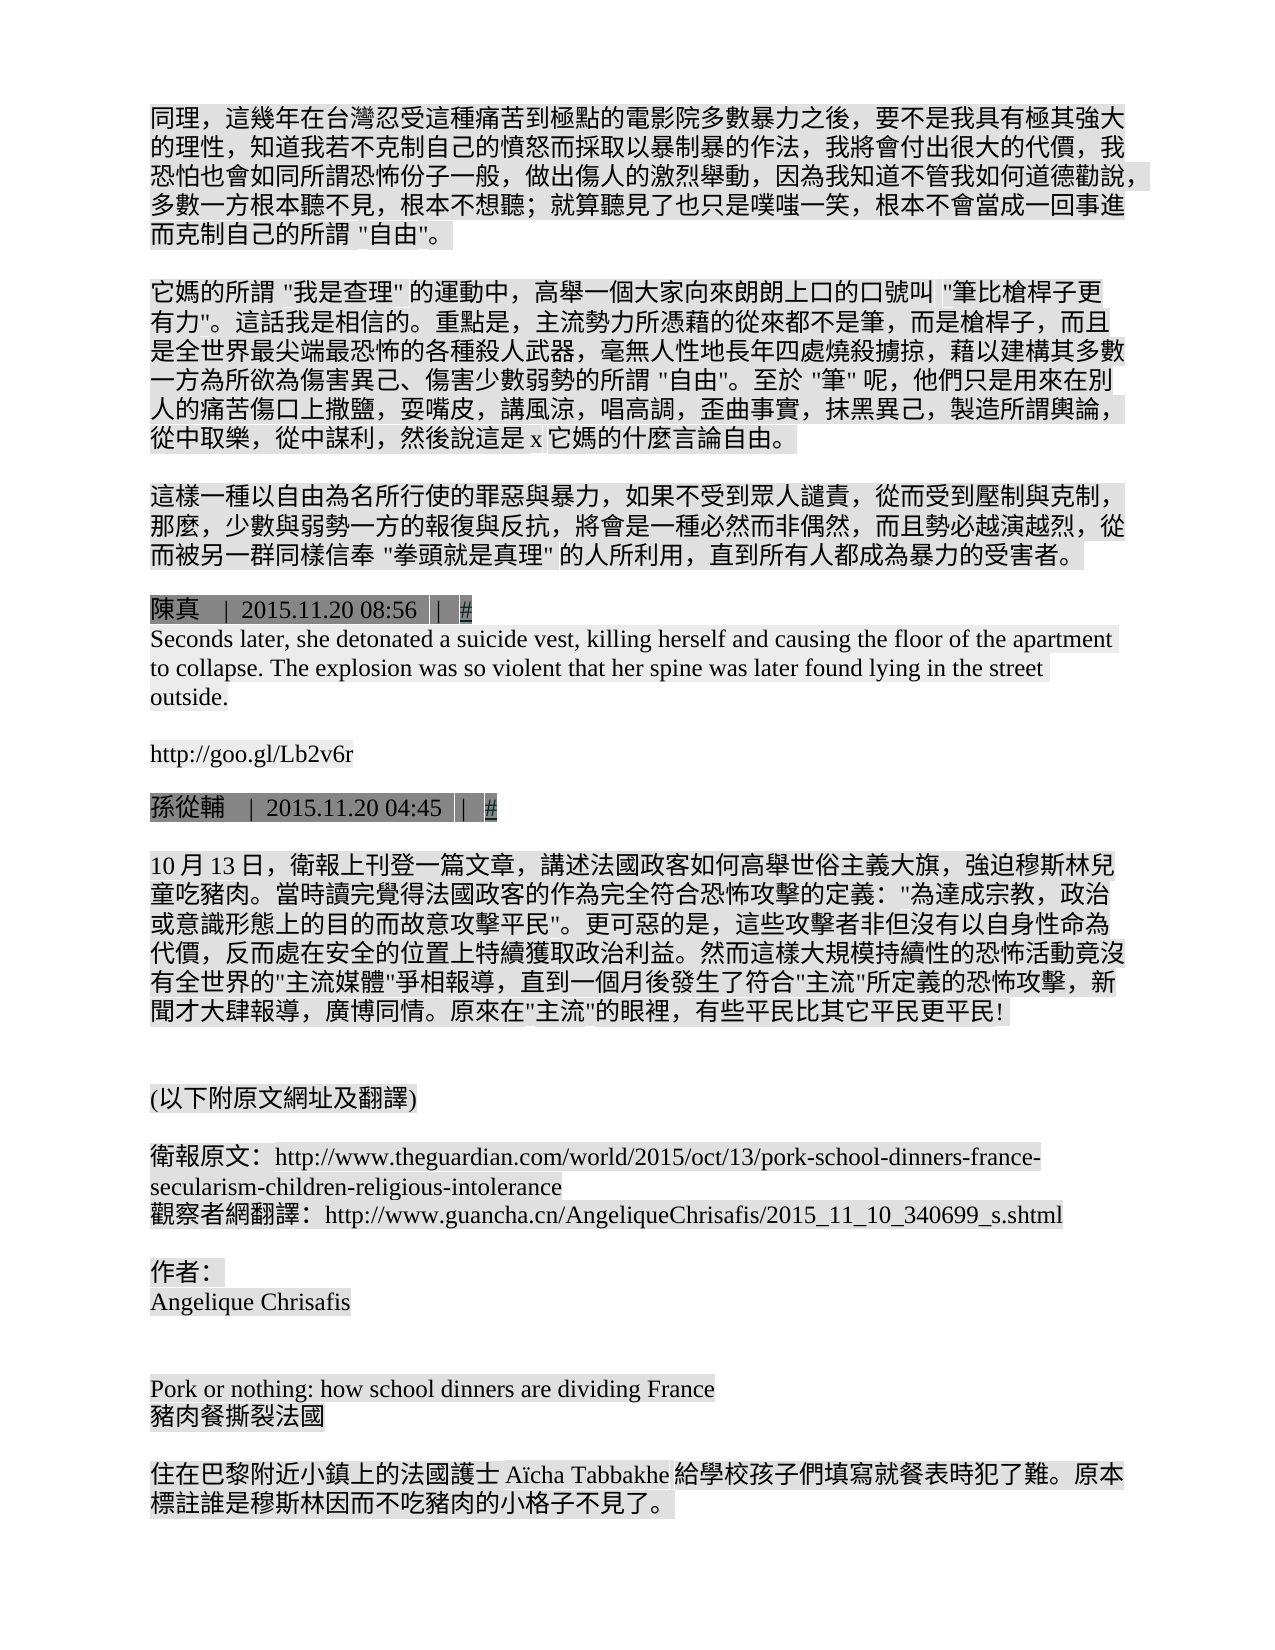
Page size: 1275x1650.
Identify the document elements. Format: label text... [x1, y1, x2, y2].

text 10月13日，衛報上刊登一篇文章，講述法國政客如何高舉世俗主義大旗，強迫穆斯林兒童吃豬肉。當時讀完覺得法國政客的作為完全符合恐怖攻擊的定義："為達成宗教，政治或意識形態上的目的而故意攻擊平民"。更可惡的是，這些攻擊者非但沒有以自身性命為代價，反而處在安全的位置上特續獲取政治利益。然而這樣大規模持續性的恐怖活動竟沒有全世界的"主流媒體"爭相報導，直到一個月後發生了符合"主流"所定義的恐怖攻擊，新聞才大肆報導，廣博同情。原來在"主流"的眼裡，有些平民比其它平民更平民! (以下附原文網址及翻譯) 衛報原文：http://www.theguardian.com/world/2015/oct/13/pork-school-dinners-france-secularism-children-religious-intolerance 觀察者網翻譯：http://www.guancha.cn/AngeliqueChrisafis/2015_11_10_340699_s.shtml 作者： Angelique Chrisafis Pork or nothing: how school dinners are dividing France 豬肉餐撕裂法國 住在巴黎附近小鎮上的法國護士Aïcha Tabbakhe給學校孩子們填寫就餐表時犯了難。原本標註誰是穆斯林因而不吃豬肉的小格子不見了。 「我很困惑，給市政廳打電話，卻被告知從現在起，表格就是這樣的。」她說：「要麼吃豬肉，要麼餓肚子。」 對女士能否戴頭巾的爭論在法國持續多年後，豬肉又成了這個國家關於國家形象和伊斯蘭教地位激烈爭論的新戰場。右翼政治家利用學校的「培根+肉腸」餐來教育孩子們如何做個法國人。 法庭上鬥智慧鬥法，政壇上惡語相向。抗議者警告道，充滿爭議的菜譜改動向穆斯林和猶太孩子傳遞了這樣一個信息：要想成為一個真正的法國人，必須吃烤豬肉。 政治家們圍繞學校餐盤裡的火腿打得不可開交，他們就法國世俗主義的真義和《查理週刊》恐怖襲擊後世俗主義是否被右翼綁架和歪曲而激烈爭吵。 Tabbakhe的家鄉Chilly-Mazarin是L'Essonne省一個只有兩萬人的小鎮，緊鄰巴黎南部奧利機場。右翼市長們以世俗之名宣佈在學校食堂取消無豬肉餐，這剛剛在小鎮推行。 三十年來，Chilly-Mazarin給穆斯林和猶太孩子提供無豬肉餐。 可從11月起，事情開始起了變化。菜單上的餐食是芥末味烤豬肉和烤小胡瓜、斯特拉斯堡香腸和有機扁豆，或烤火腿意大利麵，於是那些出於宗教原因不吃豬肉的孩子們就只能吃配菜充飢了。 新市長Jean-Paul Beneytou來自薩科奇的右翼共和黨，他表示這是依照常識讓公共部門保持「中立」的做法。但很多家長、老師和左翼反對黨政治家則稱這是蓄意侮辱伊斯蘭教，在學校午餐上玩弄政治，這對孩子太殘酷了。 「對孩子的影響是最大的。」Tabbakhe說：「我的女兒才四歲，很難理解她是不吃豬肉的。她既沒有意識到這個，我們也不會談論它。我該怎麼告訴她呢？我努力直白地告訴她我們在家不吃豬肉。但她以為豬肉是一種甜點。」 「她說：『是，我吃了，很好吃。』如果不是這種可怕的情形，這本該很搞笑。她完全迷惑了，也感覺到氣氛不對。她在學校哭，說不想吃套餐。」 「我九歲的兒子和一個反對此舉的家長協會一起挨家挨戶請願，得到了很多憤怒的非穆斯林家長的簽名。他告訴我：『別擔心，媽媽。我不吃。』他本不用去擔心這些。學校就是一起學習生活的地方，和這些無關。現在我九歲的兒子開始問：『我為什麼與眾不同？』」 Tabbakhe每天早晨摘掉頭巾再去工作。按律法國公共部門人員，包括醫院職工，必須看起來保持中立，不能有外在的標示顯露宗教信仰。「有法律，我就依法。可那不合法。」 在過去八個月，一些右翼市長有關停止供應無豬肉校餐的決定受到了前總統薩科奇的大力支持，卻也激起了憤怒，導致民眾請願，甚至對簿公堂。 法國的校餐由市政廳提供，他們可以隨意做決定。和英國不同，在法國，公立學校不提供伊斯蘭教和猶太教律法規定的食物。 留下來吃午飯的穆斯林和猶太孩子和其他人吃一樣的肉。當某天有豬肉被端上餐桌，很多市政廳就會提供其他代替品，例如火雞香腸。 其他城鎮會提供素食。法國從來沒有要求提供伊斯蘭教和猶太教律法所規定的肉類。只吃伊斯蘭或猶太教義規定食物的孩子們或者回家吃午飯，或者去私立宗教學校。但現在，爭論在法國蔓延。 這場關於豬肉爭論的核心是法國的世俗主義原則是否被政治扭曲。法國是建立在教堂與國家嚴格分離的基礎上的，這一原則旨在讓所有個人信仰享有平等。 理論上，國家在宗教面前是中立的。只要這對公共秩序無害，所有人有各自信仰的自由。 自從一月的恐怖襲擊後，包括法國伊斯蘭極端分子槍擊諷刺雜誌《查理週刊》和一家巴黎猶太超市，造成17人身亡，於是世俗主義被政治集團頻頻用做應對社會頑疾的萬能答案。 襲擊後，社會黨總理瓦爾斯說，世俗主義現在是唯一重要的。從那以後，這個詞語經常被政府和政治家頌揚，最近語言學家投票將這個詞選作年度熱詞。 世俗主義曾經是左派的主張，如今在國民身份的辯論中，則受到右翼甚至是極右翼政黨國民陣線的推崇，他們批判任何被視為沒有法國性的事物，特別是用來針對伊斯蘭教，旨在將其從公共社會中驅逐出去。 這是一個旨在保護多元化的原則，但社會學家François Dubet最近警告稱，現在談論起世俗主義成了一種宣稱白人基督教法國的方式，這裡每個人分享一樣的價值觀和傳統，是表達我們不想要穆斯林的方式。 Jean-Louis Bianco領導一個被稱為「世俗主義瞭望台」的全國諮詢機構。他警告說對無豬肉校餐開展的混戰是將世俗主義政治化的典型事例。「為什麼要在沒問題的地方製造問題？」 「沒有其他地方像法國世俗主義一樣宣稱人們必須吃一樣的，穿一樣的，喝一樣的。」來自巴黎École Pratique des Hautes Études的宗教和國際關係歷史學家Valentine Zuber說： 「這是對世俗主義原則的扭曲。」 她警告說，世俗主義被當成阻礙法國文化融合的手段，「當這一原則不再是其所指時。」 Chilly-Mazarin並未遭遇社會矛盾。它有漂亮的市政廳，安靜的街道，社會保障住房不足五分之一。二戰後法國放棄殖民地後，大量移民自北非來。小鎮被一條通往巴黎的公路一分為二，不少人在建造熱潮中找到了工作。 居民們看重鄰里和睦。去年，社會黨市長被共和黨人取代。體育場外，公告欄裡張貼著國民陣線的海報——「這是我們的國家」。這提醒人們瑪麗娜‧勒龐的反移民政黨正在得勢。隨著其他政客爭取她的選民，她的論調開始強硬起來。 一個不願具名的當地校長表示：「世俗主義不是講豬肉。這是尊重其他宗教，不是說不要其他宗教。禁止無豬肉餐對我和我們的老師來說太困難了。學校是教孩子們不論是否有不同，都要尊重他人的。這毀了我們在學校所教的。」 「我八歲的兒子告訴我，媽媽，市長想要我吃豬肉。」Amina Ben Bouzian在托兒所工作。市長Beneytou說，這對孩子不會有壞處。「我們每個月提供三次豬肉，我不覺得這對孩子的健康有何影響。」 他說這個決定是為了能「和諧相處」。提供給每個人一樣的食物而不因為提供不同的餐食而被孤立是很重要的。 今年初，薩科奇支持的另一個市長Gilles Platret在勃艮第的Chalon-sur-Saône推翻無豬肉餐時，穆斯林司法防衛聯盟把他告上法院。 該團體的律師Karim Achou表示，一個孩子如果被提供了豬排還必須吃下的話，他會特別受傷。他從小就被千百遍提醒這是禁物。這個組織的第一個案子敗訴了，但它有發起了新的法律挑戰，10月19日將開庭。 「我不是宗教敵人，但宗教信仰是私人的，公共服務應該是長期而中立的。」Platret表示。 「我們歡迎所有孩子。我們不強迫他們吃不想吃的食物。我們不強迫穆斯林孩子吃豬肉。當一個孩子不吃飯，不論是不是宗教原因，食堂老師都會注意到並提供更多其他菜譜上的食物。前菜或者蔬菜，這樣他們就不會挨餓了。」 Platret在查理週刊襲擊後晉陞為法國市長協會世俗主義研究小組的副主席，他表示：「豬肉問題具有象徵性，它已經遠遠超越這些。」他認為世俗主義將成為2017年大選的主要話題。 因為法國社會正在尋找它，質問它將如何整合移民群體。 薩科奇正在爭取極右翼選民，以求在2017年重返總統寶座。他打著世俗主義的名號全力支持廢棄無豬肉校餐。他在法國電視台節目中說：「如果你希望孩子養成基於宗教信仰的飲食習慣，去私立的宗教學校吧。」 他的政黨嚴重分裂。Rachida Dati，法國第一個在政府重要職位任職的穆斯林女士在Chalon-sur-Saône市郊長大，她譴責這種爭論，認為這是擾亂法國的空洞話題。 右翼參議院François Grosdidier警告：「當你強迫一個孩子吃與他宗教或者文化信仰牴觸的食物，孩子不會吃的。因為政治原因，你剝奪了孩子的食物。」 社會黨教育部長Najat Vallaud-Belkacem生在摩洛哥鄉下的一個穆斯林家庭，四歲搬家到法國。他公開指責取消無豬肉餐，稱這是一種禁止某些孩子走進食堂的法子。 在法國，用豬肉傳達政治觀點，這並非第一次。2010年，極右翼團體故意計畫在靠近穆斯林祈禱地舉辦「豬肉和開胃酒」活動，這導致一場激辯，最終政府禁止了這個活動。 極右翼團體在巴黎市中心舉辦了叫做「共和國開胃酒」的活動，桌上堆滿了香腸和酒品，他們宣稱自己反對伊斯蘭教肉食，想捍衛世俗主義。 上個月，當穆斯林歡慶宰牲節時，來自國民陣線的Hayange en Moselle市市長Fabien Engelmann在推特上發圖，照片上他撫摸著一隻羔羊，聲稱是從穆斯林慶典上解救出來的，要送去動物救助所。 對法國右翼中的強硬派而言，肉就是政治。在上次2012年的大選上，薩科奇為連任總統而戰，最後輸給社會黨的奧朗德。他有意挑唆國民對餐盤伊斯蘭化的恐懼。 勒龐開啟了伊斯蘭教肉食能否在很大的市場範圍內被賣給了非穆斯林顧客的激辯。他從勒龐手裡接過大旗。這次爭論始於勒龐錯誤地宣稱巴黎售賣的所有肉食都是符合伊斯蘭教律的種類。 這不是薩科奇頭一次在分裂身份認同的政治上冒險。他最近說，應以世俗之名禁止學生在大學裡佩戴穆斯林頭巾，這一表態再次引起本黨內的批判。 2004年，法國禁止女孩在公立學校佩戴面紗及其他有宗教象徵的物品，如十字架和頭巾。但最近關於禁止女學生穿黑色長裙的事件揭露了涉及歧視和學校的緊張關係。 今年早些時候，一個住在Charleville-Mézières的15歲女孩因為穿上黑色長裙而兩次被逐出學校，理由是太過顯著的宗教性。這激起了網上的標籤討論：「我穿裙子因為我喜歡。」 CCIF伊斯蘭恐懼症機構表示，自2014年以來，至少有130名學生因為穿著被認為太公開顯示其宗教性而給攆出了教室，主要都是黑色長裙。它的發言人Yasser Louati表示，這顯示了一種針對穆斯林的歇斯底里症，總體上這對社會沒有好處。 他提到了豬肉校餐問題：「這是右翼故意採取的新政策，以便讓關於國家身份問題的公開討論在法國持續下去。我在這裡出生、這裡長大，之前我從未聽說過給不吃豬肉的穆斯林和猶太孩子提供不同校餐存在什麼問題。」 回到Chilly-Mazarin，出生在尼斯的Anouar Briki從事建築業，他在考慮如何告訴六歲和九歲的女兒怎麼樣去應對學校食堂不再提供無豬肉餐。 「我只能用不會嚇到他們的方式來解釋這一切。」他說：「以前，他們和其他朋友一起正常就餐，但現在他們不得不舉手說，不，我們不要吃一樣的食物。我們甚至沒有要求吃穆斯林餐。父母們僅僅希望孩子們能吃不含豬肉的飯。」 他為什麼會覺得這有點大驚小怪？「可能政治家覺得法國身份是和豬肉相連的。但法國身份的內涵遠遠不止這些。但是，根據調查，法國人最喜歡吃的是蒸粗麥粉。所以我們也別在本沒有分歧的廚房裡製造分歧了。」 [150, 822, 1125, 1548]
text Seconds later, she detonated a suicide vest, killing herself and causing the floor of the apartment to collapse. The explosion was so violent that her spine was later found lying in the street outside. http://goo.gl/Lb2v6r [150, 624, 1125, 768]
text 陳真 | 2015.11.20 08:56 | # [150, 595, 1125, 624]
text 孫從輔 | 2015.11.20 04:45 | # [150, 793, 1125, 822]
text 所謂 "如入鮑魚之肆，久而不聞其臭"。在一個發臭的房裏待久了，你往往是聞不出臭味的。因為曾經離開台灣十年，所以我能很清楚地感受到台灣前後的巨大變化。 變化之一是：在一種藉以切割敵我的政治操弄下，所謂民主與自由成為一種根本無須思索、不許置疑的政治正確；在這樣一種刻意粗糙到爆的低能思想標籤底下，民主與自由同時也成為一種區隔敵我、打擊異己的廉價政治工具與藉口；哪個黨或個人，一旦被畫分到反方陣營，便成為全民公敵，成為反民主反改革的罪人，彷彿人人得而誅之。真的誅當然不敢啦，但人人得而辱之卻成為一種全民運動。 西方世界當然也沒有好到哪去。"自由" 一詞在西方世界討論了兩千多年，但至今仍然還是停留在第一課。我常想，人類究竟得流下多少無辜者的鮮血，灑下多少熱淚，才有可能翻開到第二課，讓思想與概念取得它應有的一點點深度。 做為一個所謂民主與自由的受害者，飽受痛苦之餘，免不了偶而會想起羅蘭夫人。她走上斷頭台，向著所謂革命廣場上的自由雕像鞠躬，留下一句名言："自由！自由！天下古今多少罪惡假汝之名以行之！" 法國大革命兩百多年過去了，這話依然觸動人心，至少觸動我的心。 "羅蘭夫人" 當然不是只有一個，而是千千萬萬。估計再過個兩百年，我看同樣的悲劇依然盛行於世；兩百年後，咱們的子孫的子孫，恐怕依然還是講自由的第一課而毫無進展。 也許，在某個很重要的意義上，這倒也不是什麼壞事，甚至是一種福音。 我不是很喜歡奇士勞斯基的電影，但他有句話卻深得我心，他說：「我唯一的優點是：我悲觀。」也許我的優點還比他要更為深刻一些，那就是，何止悲觀，事實上我是跡近完全絕望的。也許這也正是為什麼 "不管我談什麼問題，我總是沒辦法不用宗教的眼光去看待" (維根斯坦語)。我如果對人的德性與智慧仍然還懷著一絲信心，我如何可能會去想到天上神明呢？我已經盡了一切力氣想改過向善，想認清真理，但我就是不可能做到；除了神，世上還能有什麼仰望？意義從何而來？ 當然，這是第二課以後的內容了，我們還是回到第一課吧。 因為住在帝寶 (我在台中租的三坪大的房間真的就叫帝寶)，地處荒郊野外，出入不便，下了診更是沒得吃，於是每周固定有兩天的時間總是得餓肚子。基本上，我就把它當成一種有益於靈魂的鍛煉。每次回到台南，幾乎都快累垮。若是隔天周六必須到台北靜站，那就更慘了。 這回靜站大概是八年靜站以來最為艱難的一次，簡直度秒如年，幾乎要當場倒下。托爾斯泰鄙夷肉體，他說，"肉體只是靈魂的奴隸"。我的這個 "奴隸"，經常被我虐待到一息尚求。 長年忙碌，一兩星期之中很難得能有一天睡上五小時。這回靜站之所以如此艱難是因為之前幾天沒時間睡，周六凌晨兩點睡，三點又得起床趕搭四點多的統聯客運到台北，然後又趕去國際會議中心參加一年一度的精神醫學會大拜拜，簽個名，覷個空就趕緊溜出，趕早場十點的 "包法利夫人"。它又被再度搬上銀幕，全台灣只有台北上映，所以只好如此拼命奔波。 來到真善美電影院，它是台北極少數的所謂藝術電影院之一，或甚至唯一。上一回來 "真善美" 已經是好幾年前的事了。我原本以為台北應該文化水平會高一些，而且又是所謂藝術電影院，至少過去的經驗是你基本上可以在此安心安靜地看電影的一個地方，沒想到已經變得跟台南民主聖地一樣，也是 "民主自由"，人民我最大，你爸我喜歡幹什麼就幹什麼。全場大概20人，竟然有一半的人手裏是提著一堆食物和飲料的，而且兩兩成群，不斷說話，簡直就是把電影院當成自家客廳。 我不斷換座位以逃避一個又一個民主自由人士，逃避噪音以及人手一包的 "老上海滷味"，根本沒法好好看電影。於是我就起身轉頭大聲對全場觀眾說，"你們吃東西能不能小聲一點？" 我突如其來的怒吼，造成大約僅有幾秒鐘的寧靜。幾秒鐘過後，觀眾們也許立即判斷出 "他們" 是多數，而我呢，只是少數，甚至只是一個人，何必鳥我？於是裝食物的塑膠袋噪音比之前更大，而且是觀眾們刻意弄出更大的噪音。 幾分鐘後，我忍不住又罵了一次。這回不但引起的噪音更大，而且竟然還引起一陣訕笑和噓聲。我沒辦法，手上沒刀沒槍，總不可能當場殲滅這些人渣，只好忍耐。忍耐到電影快要結束，當包法利夫人都已經服毒自殺的高潮戲來了時，一對坐在我旁邊的時髦女生，竟然開始互相吱吱喳喳地發表感想，像連珠炮一般，彼此激烈地交換八卦心得。其中一個說，"唉呀，她老公對她好一點就不會養小白臉了啦。" 另一個說，"拜託哦，她老公這樣還不夠好啊？" 我實在受不了，轉過頭去說："媽的！(這句是心裏旁白，沒有說出來) 妳們要講話，是不是到外面去講？" 她們立即丟給我一個不爽的眼色，放低了八卦音量。 片尾字幕一出現，全場幾乎跑光，最後只剩我一人還坐著聽片尾動人的音樂，但我同時也聽到場外有人在議論我，而且還在場外探頭探腦上下打量，一副好像準備等我出去就要讓我好看的口氣。 這事還有下文，但略過不表，不是重點。我要說的重點是：多數一方其實是很難體會做為少數異類的痛苦的。當多數人都如此吃吃喝喝吵吵鬧鬧地看電影 (這樣也能叫做看電影？)或對此不覺得有什麼問題時，他是很難把少數人之受害的痛苦當一回事的；彷彿只要人多，只要我屬多數，我便可為所欲為。但這是自由嗎？當然不是。自由是保障少數異類的一種權利設計，而不是讓多數人為所欲為。 前一陣子不是有什麼 "我是查理" 的世界各地聲援活動嗎？一群號稱什麼碗糕理想、其實說穿了不過就是拼雜誌社銷售業績的所謂進步人士，口無遮攔，對異己宗教與少數族群長期任意羞辱糟蹋，便是以所謂言論自由為名。但我不相信這樣一種自由概念能夠成立。當多數一方擁有這樣一種可以對少數弱勢異己為所欲為的所謂 "自由" 時，總有一天，你勢必就得承受對方的報復或反抗，就連教宗也說，要是有人膽敢如此侮辱他的媽媽，他也勢必要揮拳頭揍人。 同理，這幾年在台灣忍受這種痛苦到極點的電影院多數暴力之後，要不是我具有極其強大的理性，知道我若不克制自己的憤怒而採取以暴制暴的作法，我將會付出很大的代價，我恐怕也會如同所謂恐怖份子一般，做出傷人的激烈舉動，因為我知道不管我如何道德勸說，多數一方根本聽不見，根本不想聽；就算聽見了也只是噗嗤一笑，根本不會當成一回事進而克制自己的所謂 "自由"。 它媽的所謂 "我是查理" 的運動中，高舉一個大家向來朗朗上口的口號叫 "筆比槍桿子更有力"。這話我是相信的。重點是，主流勢力所憑藉的從來都不是筆，而是槍桿子，而且是全世界最尖端最恐怖的各種殺人武器，毫無人性地長年四處燒殺擄掠，藉以建構其多數一方為所欲為傷害異己、傷害少數弱勢的所謂 "自由"。至於 "筆" 呢，他們只是用來在別人的痛苦傷口上撒鹽，耍嘴皮，講風涼，唱高調，歪曲事實，抹黑異己，製造所謂輿論，從中取樂，從中謀利，然後說這是x它媽的什麼言論自由。 這樣一種以自由為名所行使的罪惡與暴力，如果不受到眾人譴責，從而受到壓制與克制，那麼，少數與弱勢一方的報復與反抗，將會是一種必然而非偶然，而且勢必越演越烈，從而被另一群同樣信奉 "拳頭就是真理" 的人所利用，直到所有人都成為暴力的受害者。 [150, 75, 1125, 570]
